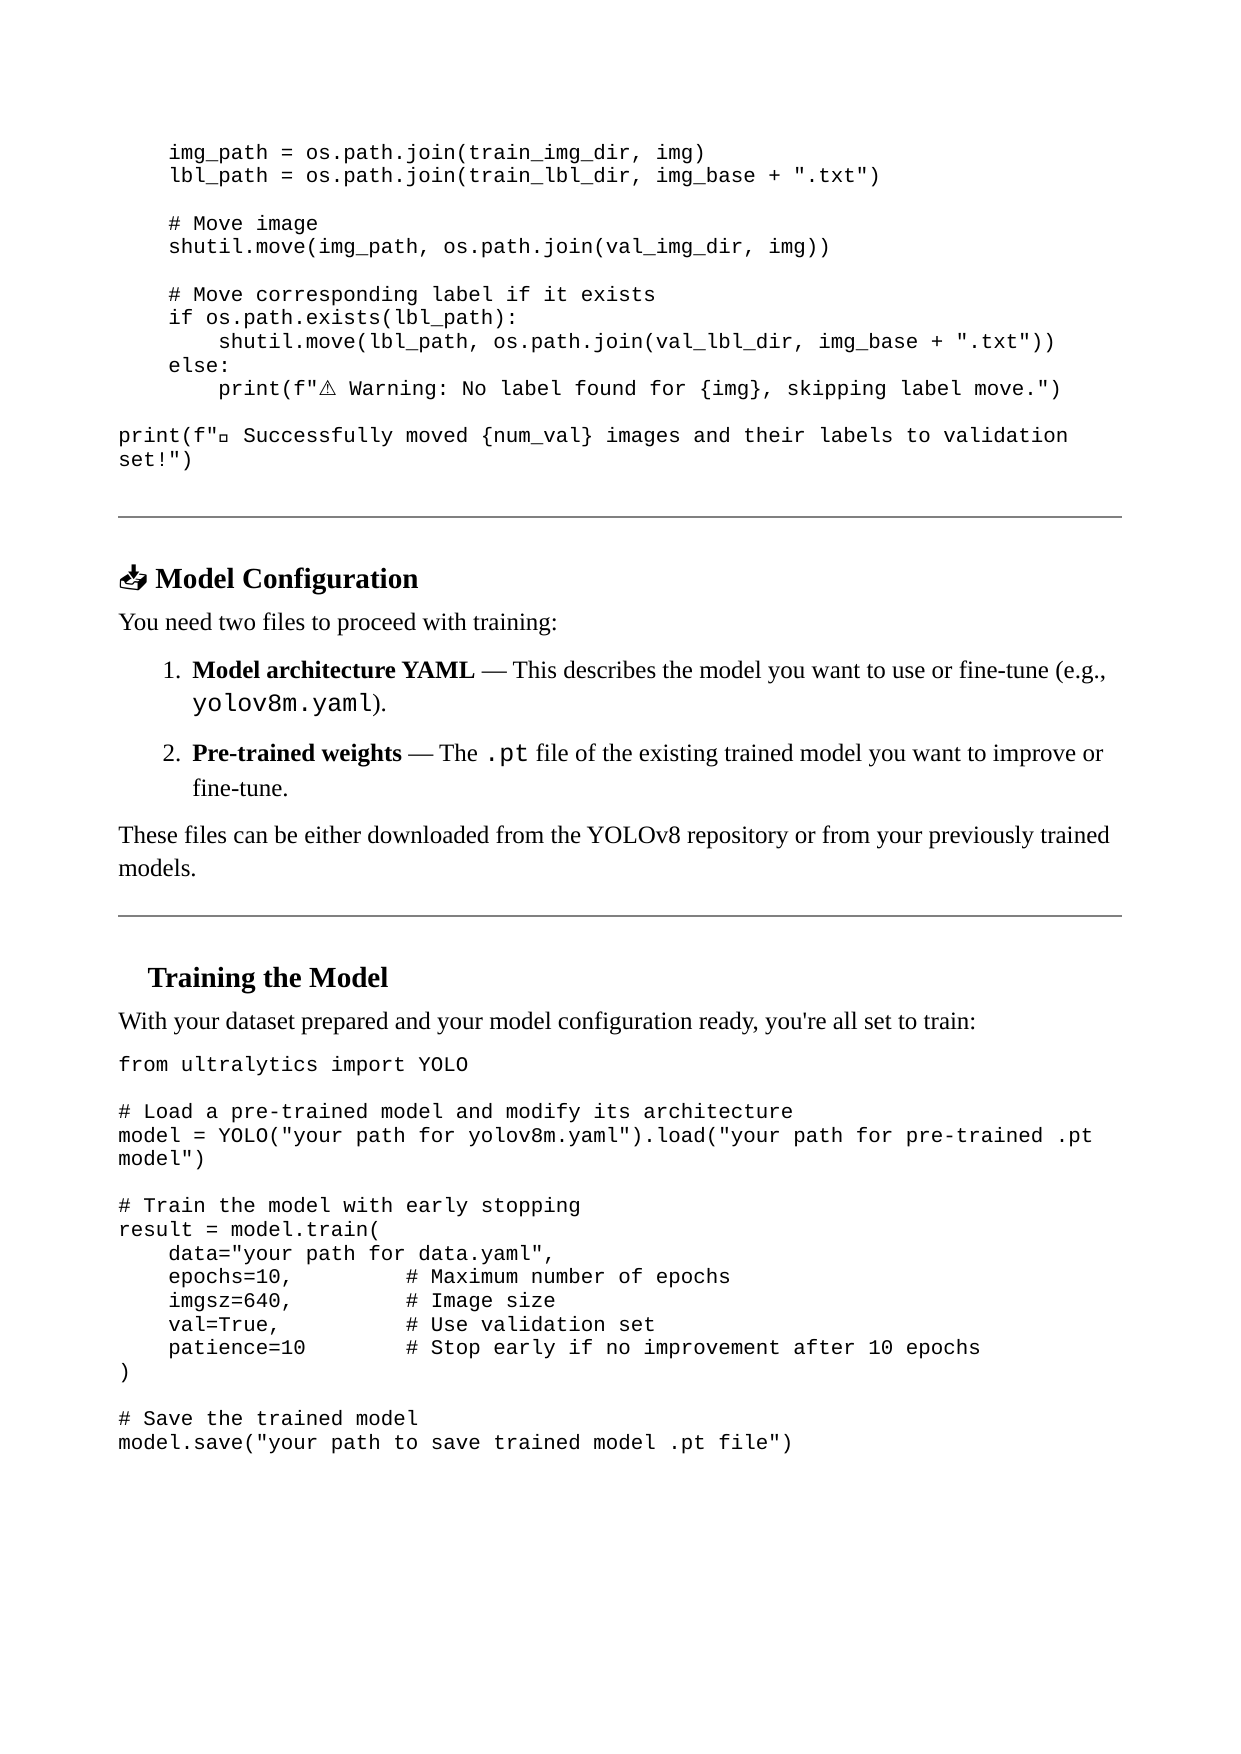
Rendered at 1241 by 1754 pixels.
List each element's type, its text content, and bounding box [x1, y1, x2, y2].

text These files can be either downloaded from the YOLOv8 repository or from your previously trained models. [118, 821, 1122, 882]
list Model architecture YAML — This describes the model you want to use or fine-tune (e.g., yolov8m.yaml). [162, 655, 1122, 719]
text # Move image [118, 213, 1122, 236]
text lbl_path = os.path.join(train_lbl_dir, img_base + ".txt") [118, 165, 1122, 189]
text shutil.move(img_path, os.path.join(val_img_dir, img)) [118, 236, 1122, 260]
text result = model.train( [118, 1219, 1122, 1243]
text imgsz=640, # Image size [118, 1290, 1122, 1314]
text # Move corresponding label if it exists [118, 284, 1122, 307]
text img_path = os.path.join(train_img_dir, img) [118, 142, 1122, 165]
text model = YOLO("your path for yolov8m.yaml").load("your path for pre-trained .pt model") [118, 1124, 1122, 1172]
text val=True, # Use validation set [118, 1314, 1122, 1337]
text if os.path.exists(lbl_path): [118, 307, 1122, 331]
text data="your path for data.yaml", [118, 1243, 1122, 1266]
text You need two files to proceed with training: [118, 607, 1122, 636]
text model.save("your path to save trained model .pt file") [118, 1432, 1122, 1456]
subtitle 🧠 Training the Model [118, 960, 1122, 993]
text else: [118, 354, 1122, 378]
text With your dataset prepared and your model configuration ready, you're all set to train: [118, 1006, 1122, 1035]
text shutil.move(lbl_path, os.path.join(val_lbl_dir, img_base + ".txt")) [118, 331, 1122, 354]
subtitle 📥 Model Configuration [118, 561, 1122, 595]
text # Train the model with early stopping [118, 1196, 1122, 1219]
text patience=10 # Stop early if no improvement after 10 epochs [118, 1337, 1122, 1361]
text # Load a pre-trained model and modify its architecture [118, 1101, 1122, 1124]
text epochs=10, # Maximum number of epochs [118, 1266, 1122, 1290]
text from ultralytics import YOLO [118, 1054, 1122, 1077]
text print(f"⚠️ Warning: No label found for {img}, skipping label move.") [118, 378, 1122, 402]
text ) [118, 1361, 1122, 1385]
text # Save the trained model [118, 1408, 1122, 1432]
list Pre-trained weights — The .pt file of the existing trained model you want to improve or fine-tune. [162, 738, 1122, 802]
text print(f"✅ Successfully moved {num_val} images and their labels to validation set!") [118, 426, 1122, 473]
